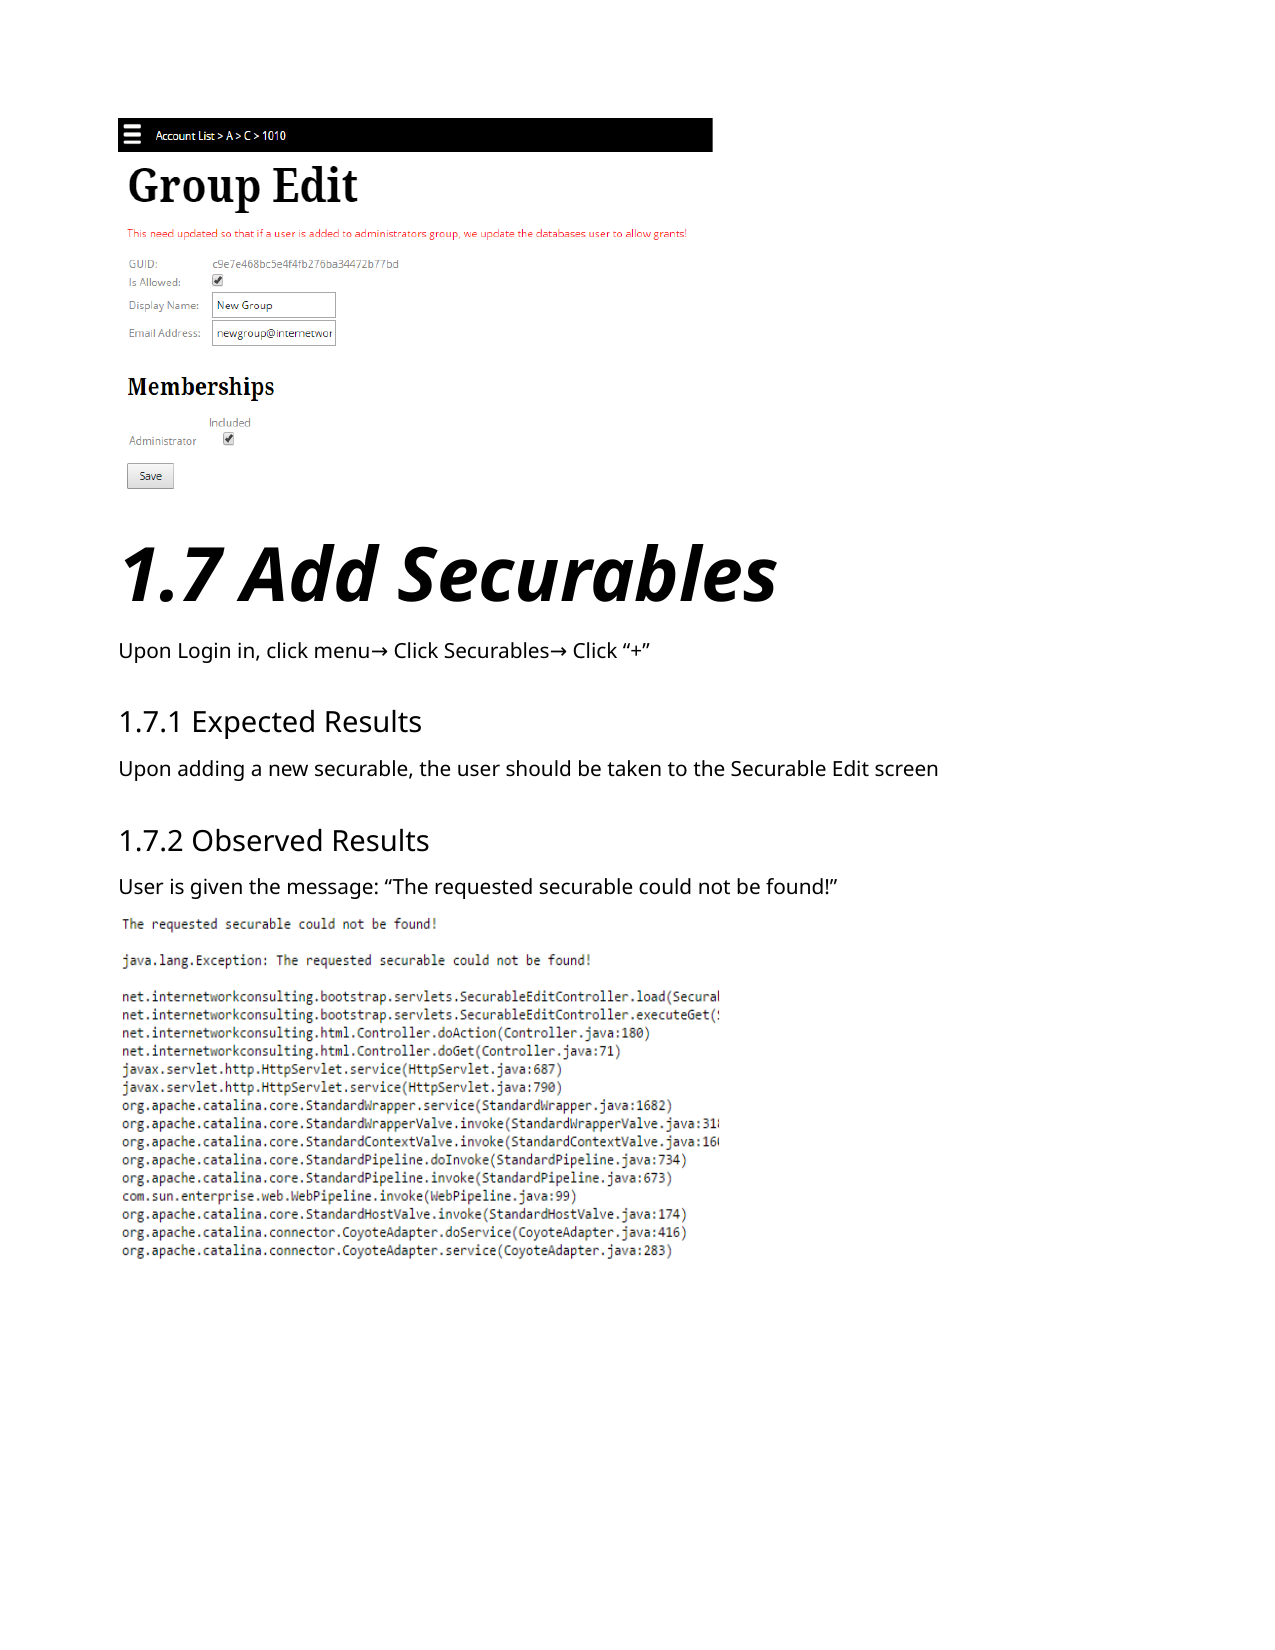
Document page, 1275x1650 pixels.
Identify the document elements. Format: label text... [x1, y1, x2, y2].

subtitle 1.7.1 Expected Results [118, 702, 1157, 741]
picture [118, 912, 720, 1260]
text Upon Login in, click menu→ Click Securables→ Click “+” [118, 636, 1157, 664]
text User is given the message: “The requested securable could not be found!” [118, 872, 1157, 900]
text Upon adding a new securable, the user should be taken to the Securable Edit screen [118, 754, 1157, 782]
subtitle 1.7.2 Observed Results [118, 820, 1157, 859]
picture [118, 118, 713, 521]
subtitle 1.7 Add Securables [118, 118, 1157, 623]
